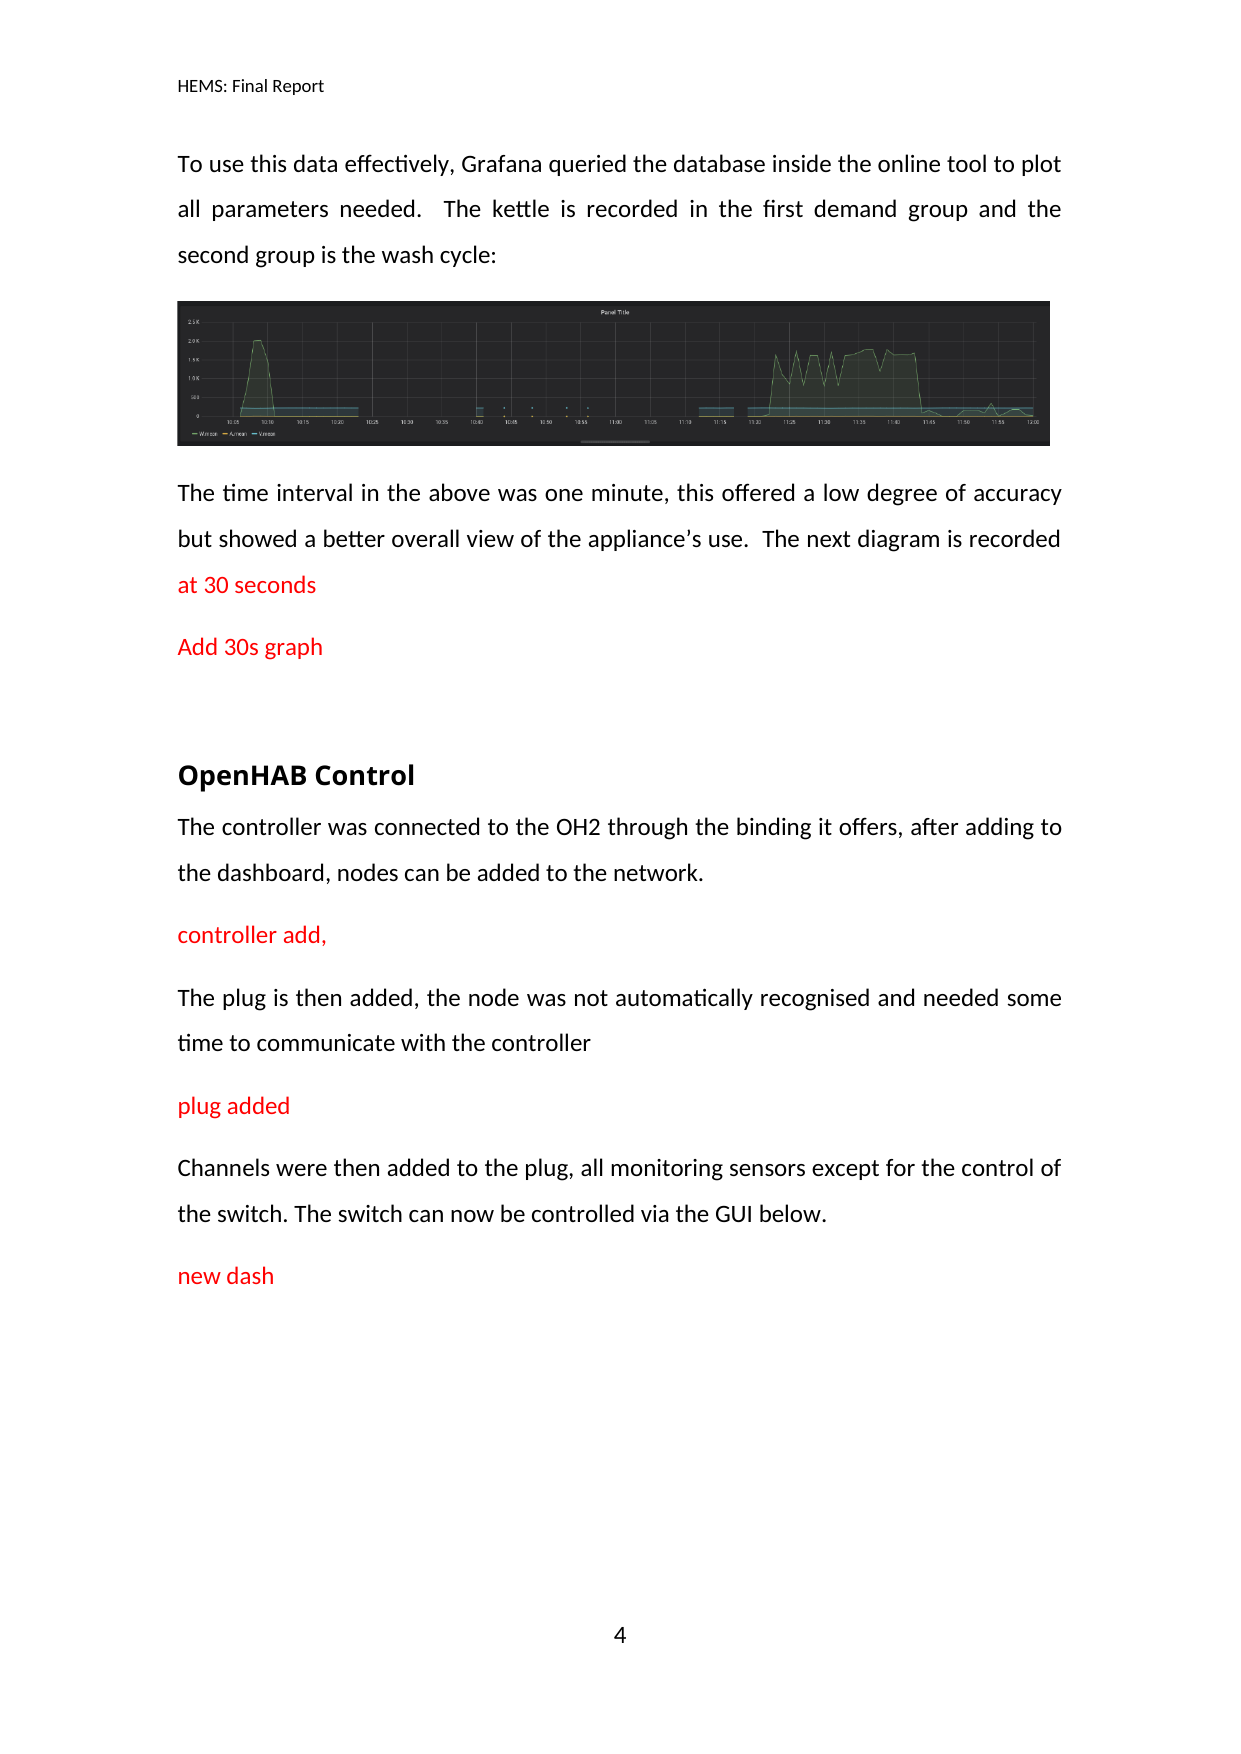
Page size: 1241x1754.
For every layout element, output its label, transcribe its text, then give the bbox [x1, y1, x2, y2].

text The controller was connected to the OH2 through the binding it offers, after adding to the dashboard, nodes can be added to the network. [177, 811, 1063, 887]
text new dash [177, 1260, 1063, 1291]
text controller add, [177, 919, 1063, 950]
subtitle OpenHAB Control [177, 756, 1063, 793]
text To use this data effectively, Grafana queried the database inside the online tool to plot all parameters needed. The kettle is recorded in the first demand group and the second group is the wash cycle: [177, 148, 1063, 270]
text Add 30s graph [177, 631, 1063, 662]
text Channels were then added to the plug, all monitoring sensors except for the control of the switch. The switch can now be controlled via the GUI below. [177, 1152, 1063, 1228]
text plug added [177, 1090, 1063, 1120]
picture [177, 301, 1050, 446]
text The time interval in the above was one minute, this offered a low degree of accuracy but showed a better overall view of the appliance’s use. The next diagram is recorded at 30 seconds [177, 477, 1063, 599]
text The plug is then added, the node was not automatically recognised and needed some time to communicate with the controller [177, 982, 1063, 1058]
